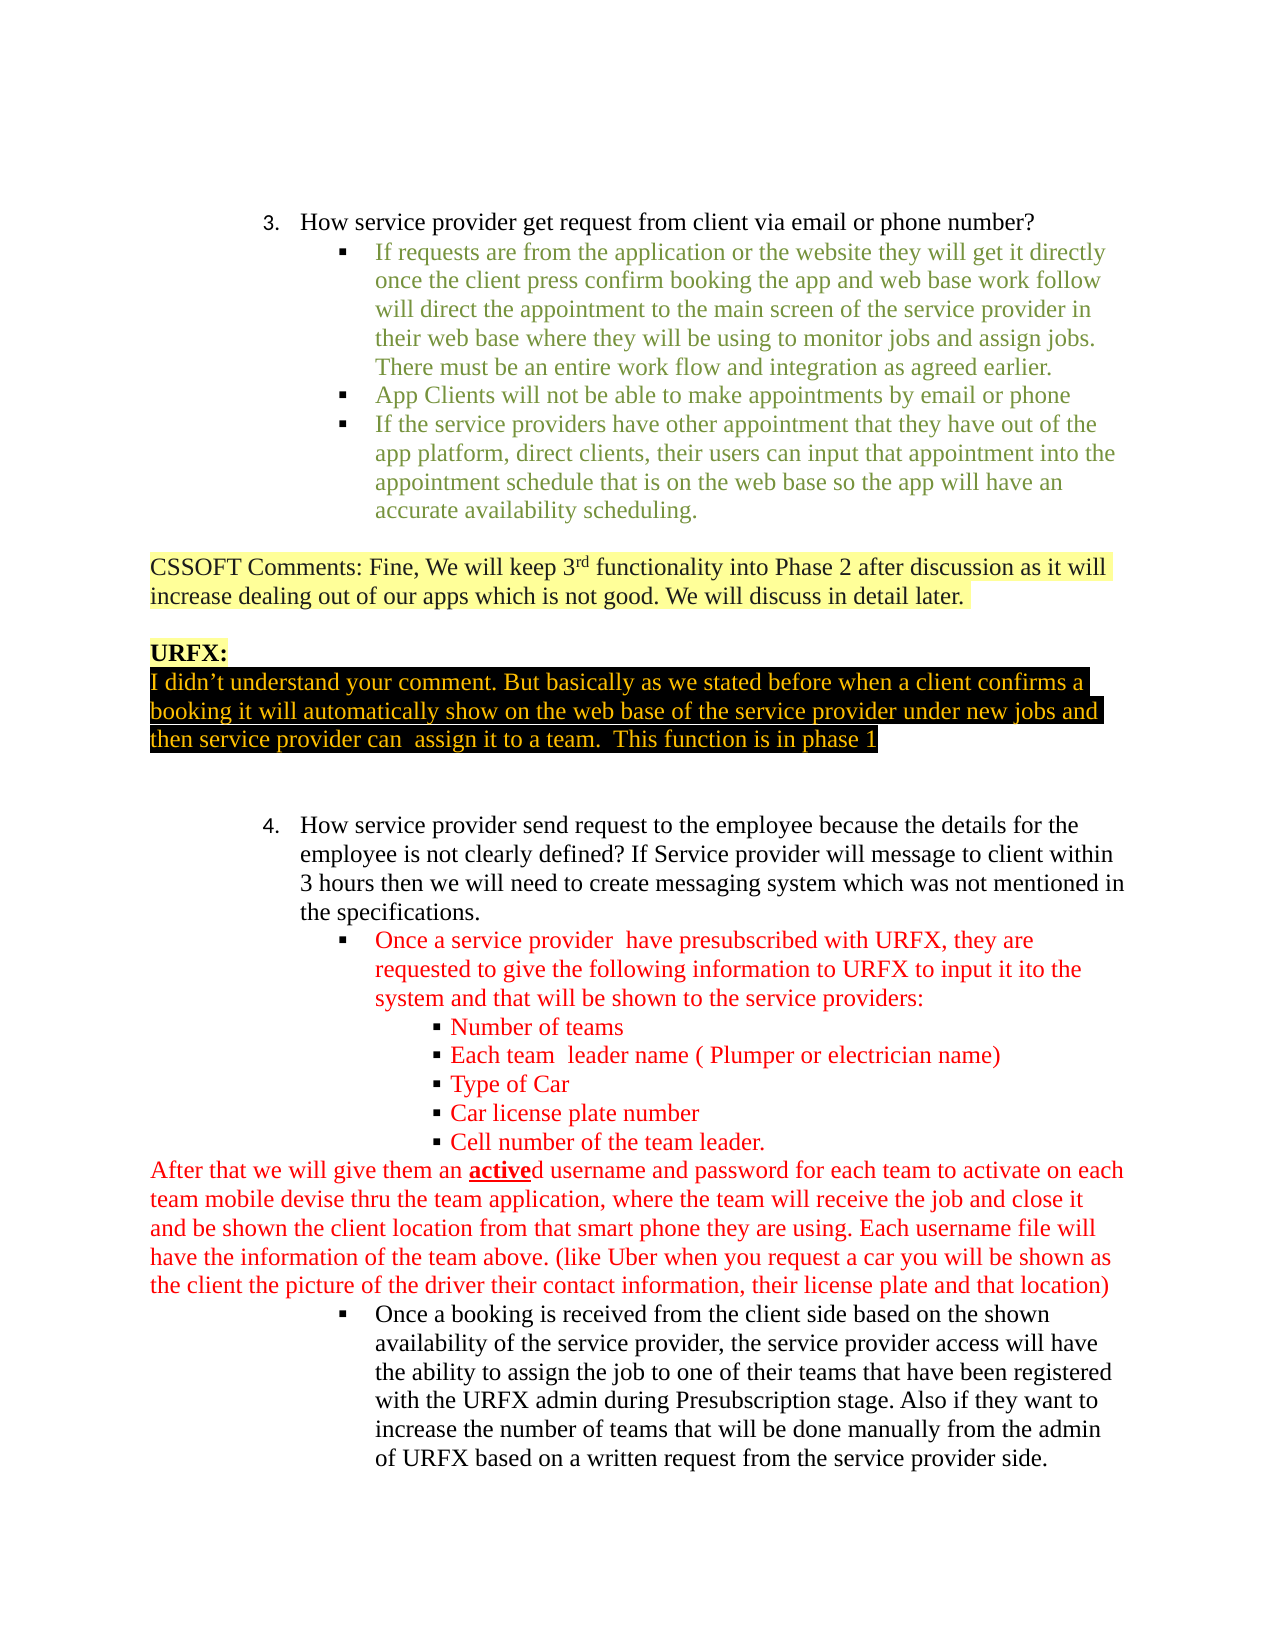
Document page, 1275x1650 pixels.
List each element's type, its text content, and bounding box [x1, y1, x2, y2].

text After that we will give them an actived username and password for each team to activate on each team mobile devise thru the team application, where the team will receive the job and close it and be shown the client location from that smart phone they are using. Each username file will have the information of the team above. (like Uber when you request a car you will be shown as the client the picture of the driver their contact information, their license plate and that location) [150, 1155, 1125, 1299]
list If requests are from the application or the website they will get it directly once the client press confirm booking the app and web base work follow will direct the appointment to the main screen of the service provider in their web base where they will be using to monitor jobs and assign jobs. There must be an entire work flow and integration as agreed earlier. [337, 237, 1125, 380]
list Cell number of the team leader. [431, 1127, 1125, 1155]
list Type of Car [431, 1069, 1125, 1098]
text CSSOFT Comments: Fine, We will keep 3rd functionality into Phase 2 after discussion as it will increase dealing out of our apps which is not good. We will discuss in detail later. [150, 552, 1125, 609]
text URFX: [150, 638, 1125, 667]
list Once a booking is received from the client side based on the shown availability of the service provider, the service provider access will have the ability to assign the job to one of their teams that have been registered with the URFX admin during Presubscription stage. Also if they want to increase the number of teams that will be done manually from the admin of URFX based on a written request from the service provider side. [337, 1299, 1125, 1472]
list Each team leader name ( Plumper or electrician name) [431, 1040, 1125, 1069]
list How service provider get request from client via email or phone number? [262, 207, 1125, 237]
list App Clients will not be able to make appointments by email or phone [337, 380, 1125, 409]
text I didn’t understand your comment. But basically as we stated before when a client confirms a booking it will automatically show on the web base of the service provider under new jobs and then service provider can assign it to a team. This function is in phase 1 [150, 667, 1125, 753]
list If the service providers have other appointment that they have out of the app platform, direct clients, their users can input that appointment into the appointment schedule that is on the web base so the app will have an accurate availability scheduling. [337, 409, 1125, 524]
list Car license plate number [431, 1098, 1125, 1127]
list Number of teams [431, 1012, 1125, 1040]
list How service provider send request to the employee because the details for the employee is not clearly defined? If Service provider will message to client within 3 hours then we will need to create messaging system which was not mentioned in the specifications. [262, 810, 1125, 925]
list Once a service provider have presubscribed with URFX, they are requested to give the following information to URFX to input it ito the system and that will be shown to the service providers: [337, 925, 1125, 1012]
